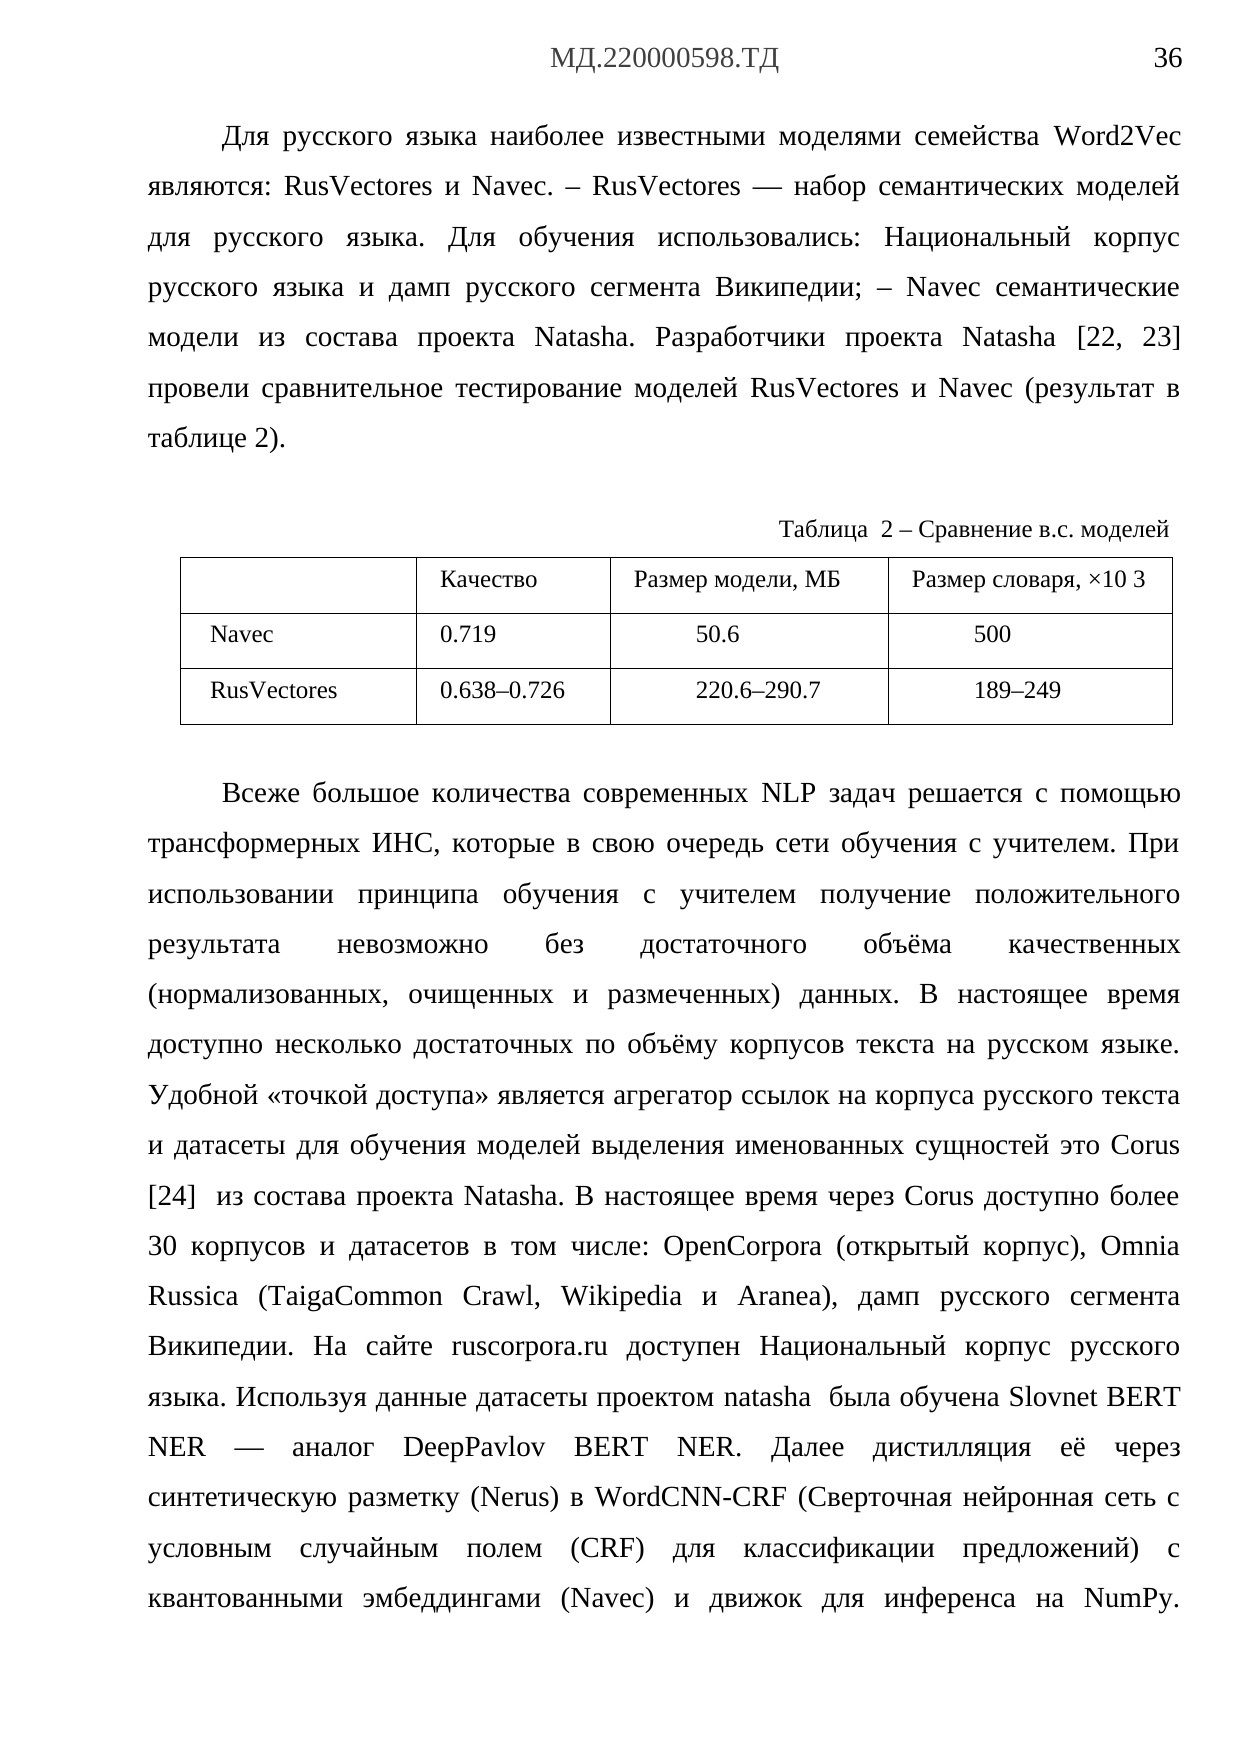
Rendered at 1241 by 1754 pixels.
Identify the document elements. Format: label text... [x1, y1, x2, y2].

table_cell Navec [181, 614, 416, 668]
table_header Качество [417, 558, 610, 613]
table_cell RusVectores [181, 669, 416, 724]
table_cell 50.6 [611, 614, 888, 668]
table_cell 500 [889, 614, 1172, 668]
table_header Размер словаря, ×10 3 [889, 558, 1172, 613]
table_cell 0.638–0.726 [417, 669, 610, 724]
text Таблица 2 – Сравнение в.с. моделей [390, 514, 1169, 543]
table_cell 220.6–290.7 [611, 669, 888, 724]
table_header [181, 558, 416, 613]
table_cell 0.719 [417, 614, 610, 668]
table_header Размер модели, МБ [611, 558, 888, 613]
table_cell 189–249 [889, 669, 1172, 724]
text Для русского языка наиболее известными моделями семейства Word2Vec являются: RusVectores и Navec. – RusVectores — набор семантических моделей для русского языка. Для обучения использовались: Национальный корпус русского языка и дамп русского сегмента Википедии; – Navec семантические модели из состава проекта Natasha. Разработчики проекта Natasha [22, 23] провели сравнительное тестирование моделей RusVectores и Navec (результат в таблице 2). [148, 118, 1181, 453]
text Всеже большое количества современных NLP задач решается с помощью трансформерных ИНС, которые в свою очередь сети обучения с учителем. При использовании принципа обучения с учителем получение положительного результата невозможно без достаточного объёма качественных (нормализованных, очищенных и размеченных) данных. В настоящее время доступно несколько достаточных по объёму корпусов текста на русском языке. Удобной «точкой доступа» является агрегатор ссылок на корпуса русского текста и датасеты для обучения моделей выделения именованных сущностей это Corus [24] из состава проекта Natasha. В настоящее время через Corus доступно более 30 корпусов и датасетов в том числе: OpenCorpora (открытый корпус), Omnia Russica (TaigaCommon Crawl, Wikipedia и Aranea), дамп русского сегмента Википедии. На сайте ruscorpora.ru доступен Национальный корпус русского языка. Используя данные датасеты проектом natasha была обучена Slovnet BERT NER — аналог DeepPavlov BERT NER. Далее дистилляция её через синтетическую разметку (Nerus) в WordCNN-CRF (Сверточная нейронная сеть с условным случайным полем (CRF) для классификации предложений) c квантованными эмбеддингами (Navec) и движок для инференса на NumPy. [148, 775, 1181, 1614]
